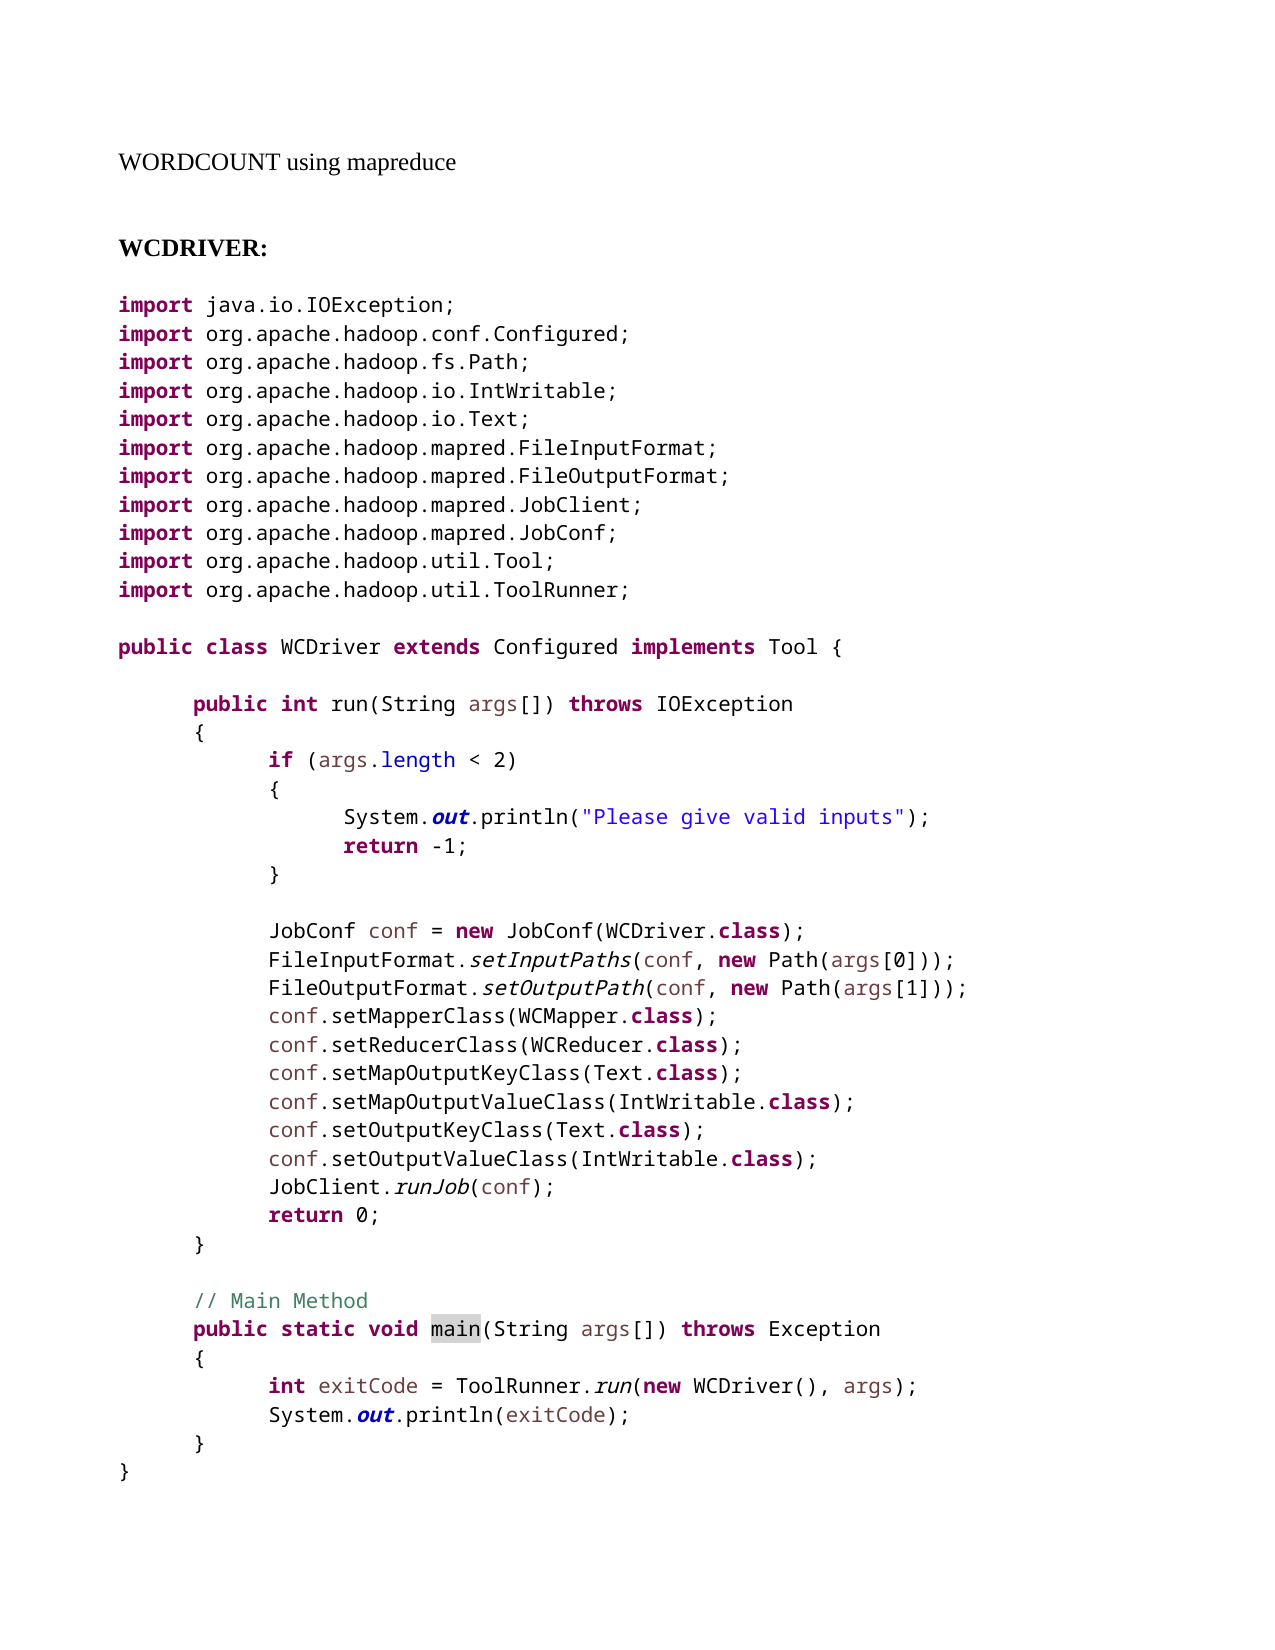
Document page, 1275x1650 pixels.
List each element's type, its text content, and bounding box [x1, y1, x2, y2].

text { [118, 1343, 1157, 1371]
text public class WCDriver extends Configured implements Tool { [118, 632, 1157, 660]
text import java.io.IOException; [118, 291, 1157, 319]
text int exitCode = ToolRunner.run(new WCDriver(), args); [118, 1371, 1157, 1400]
text public static void main(String args[]) throws Exception [118, 1314, 1157, 1343]
text import org.apache.hadoop.mapred.FileInputFormat; [118, 433, 1157, 461]
text JobClient.runJob(conf); [118, 1172, 1157, 1201]
text // Main Method [118, 1286, 1157, 1314]
text System.out.println(exitCode); [118, 1400, 1157, 1428]
text import org.apache.hadoop.conf.Configured; [118, 319, 1157, 347]
text import org.apache.hadoop.mapred.FileOutputFormat; [118, 461, 1157, 490]
text return -1; [118, 831, 1157, 859]
text WCDRIVER: [118, 233, 1157, 262]
text { [118, 774, 1157, 802]
text conf.setMapOutputValueClass(IntWritable.class); [118, 1087, 1157, 1115]
text JobConf conf = new JobConf(WCDriver.class); [118, 916, 1157, 945]
text import org.apache.hadoop.io.IntWritable; [118, 376, 1157, 404]
text System.out.println("Please give valid inputs"); [118, 802, 1157, 831]
text WORDCOUNT using mapreduce [118, 147, 1157, 176]
text import org.apache.hadoop.io.Text; [118, 404, 1157, 433]
text } [118, 1428, 1157, 1457]
text return 0; [118, 1201, 1157, 1229]
text conf.setOutputValueClass(IntWritable.class); [118, 1144, 1157, 1172]
text import org.apache.hadoop.mapred.JobClient; [118, 490, 1157, 518]
text } [118, 859, 1157, 888]
text import org.apache.hadoop.mapred.JobConf; [118, 518, 1157, 547]
text if (args.length < 2) [118, 746, 1157, 774]
text import org.apache.hadoop.fs.Path; [118, 347, 1157, 376]
text { [118, 717, 1157, 746]
text } [118, 1457, 1157, 1485]
text public int run(String args[]) throws IOException [118, 689, 1157, 717]
text FileInputFormat.setInputPaths(conf, new Path(args[0])); [118, 945, 1157, 973]
text import org.apache.hadoop.util.Tool; [118, 547, 1157, 575]
text conf.setMapOutputKeyClass(Text.class); [118, 1058, 1157, 1087]
text } [118, 1229, 1157, 1257]
text conf.setOutputKeyClass(Text.class); [118, 1115, 1157, 1144]
text FileOutputFormat.setOutputPath(conf, new Path(args[1])); [118, 973, 1157, 1002]
text conf.setMapperClass(WCMapper.class); [118, 1002, 1157, 1030]
text import org.apache.hadoop.util.ToolRunner; [118, 575, 1157, 603]
text conf.setReducerClass(WCReducer.class); [118, 1030, 1157, 1058]
